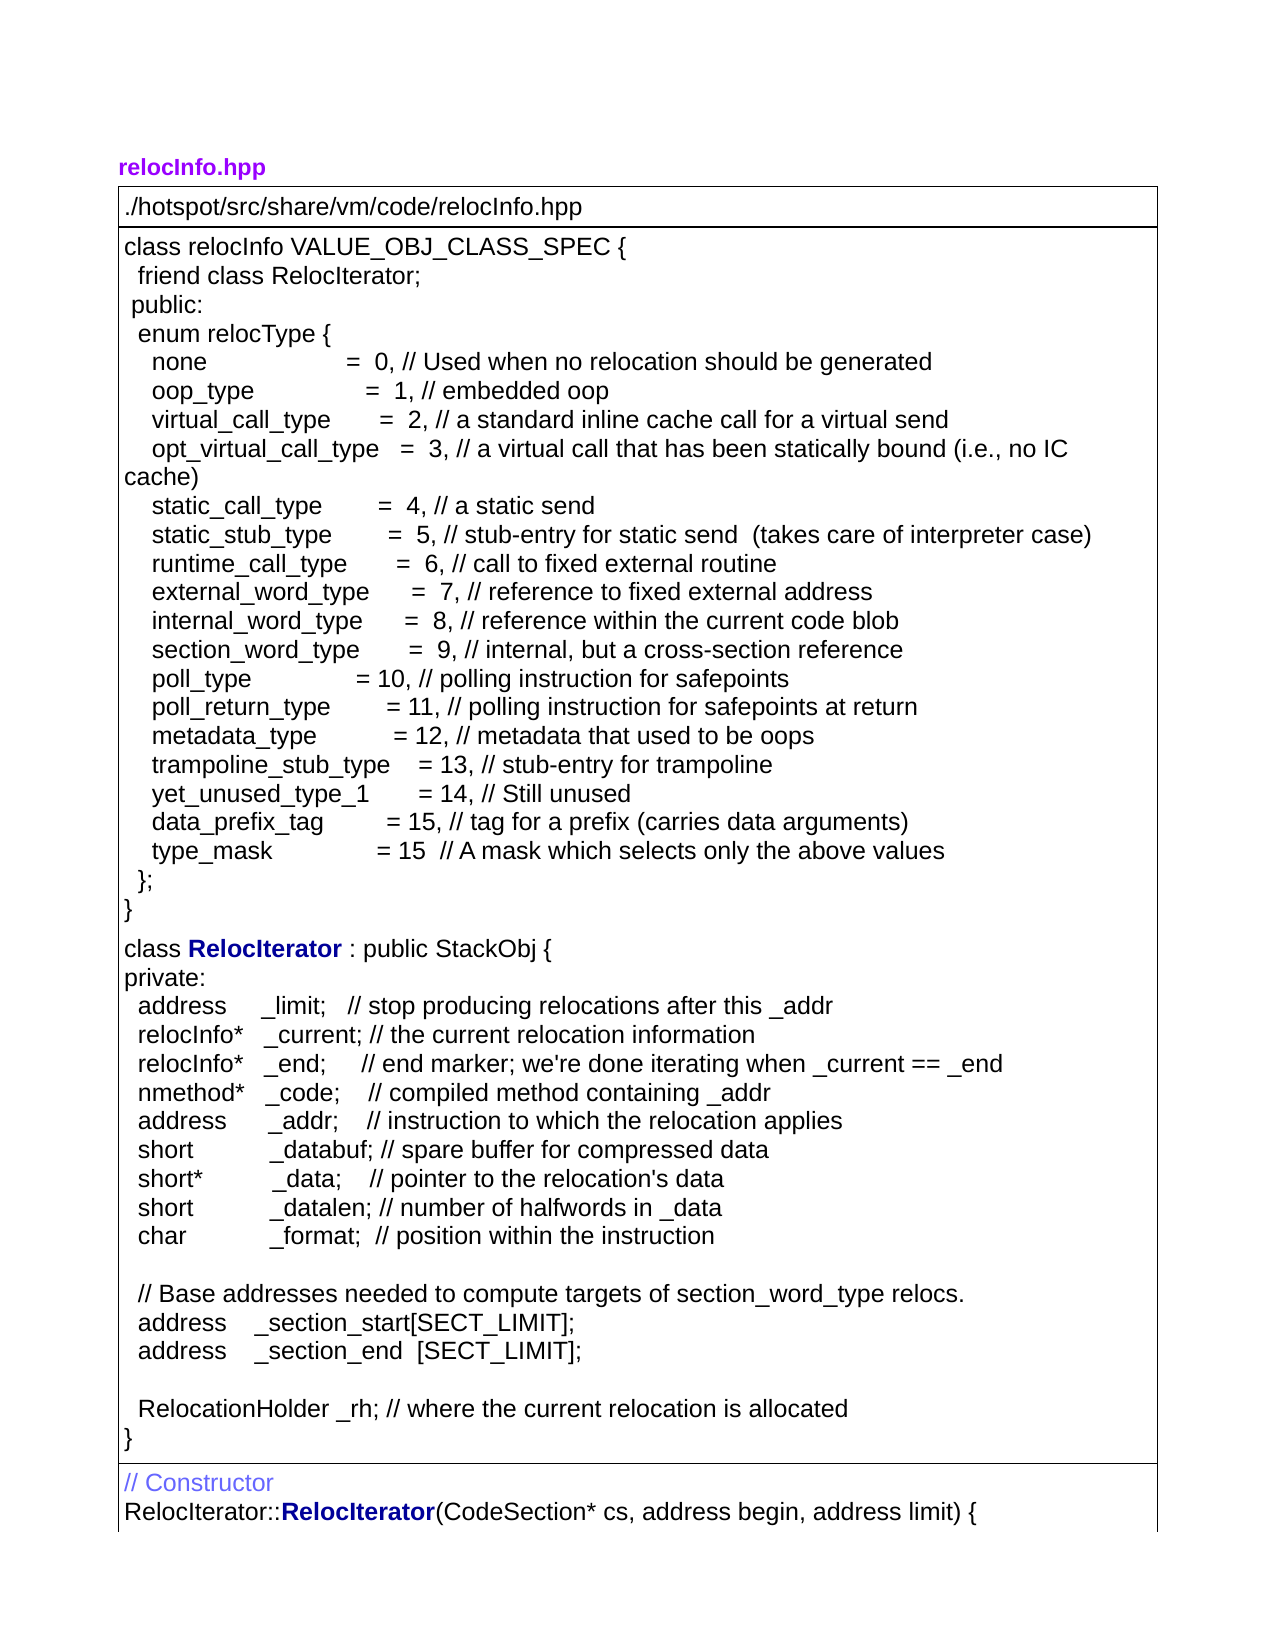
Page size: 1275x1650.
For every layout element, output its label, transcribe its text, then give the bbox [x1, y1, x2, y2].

table_cell class RelocIterator : public StackObj { private: address _limit; // stop producing relocations after this _addr relocInfo* _current; // the current relocation information relocInfo* _end; // end marker; we're done iterating when _current == _end nmethod* _code; // compiled method containing _addr address _addr; // instruction to which the relocation applies short _databuf; // spare buffer for compressed data short* _data; // pointer to the relocation's data short _datalen; // number of halfwords in _data char _format; // position within the instruction // Base addresses needed to compute targets of section_word_type relocs. address _section_start[SECT_LIMIT]; address _section_end [SECT_LIMIT]; RelocationHolder _rh; // where the current relocation is allocated } [119, 928, 1157, 1462]
table_header ./hotspot/src/share/vm/code/relocInfo.hpp [119, 187, 1157, 226]
table_header // Constructor RelocIterator::RelocIterator(CodeSection* cs, address begin, address limit) { [119, 1464, 1157, 1532]
table_header class relocInfo VALUE_OBJ_CLASS_SPEC { friend class RelocIterator; public: enum relocType { none = 0, // Used when no relocation should be generated oop_type = 1, // embedded oop virtual_call_type = 2, // a standard inline cache call for a virtual send opt_virtual_call_type = 3, // a virtual call that has been statically bound (i.e., no IC cache) static_call_type = 4, // a static send static_stub_type = 5, // stub-entry for static send (takes care of interpreter case) runtime_call_type = 6, // call to fixed external routine external_word_type = 7, // reference to fixed external address internal_word_type = 8, // reference within the current code blob section_word_type = 9, // internal, but a cross-section reference poll_type = 10, // polling instruction for safepoints poll_return_type = 11, // polling instruction for safepoints at return metadata_type = 12, // metadata that used to be oops trampoline_stub_type = 13, // stub-entry for trampoline yet_unused_type_1 = 14, // Still unused data_prefix_tag = 15, // tag for a prefix (carries data arguments) type_mask = 15 // A mask which selects only the above values }; } [119, 228, 1157, 928]
subtitle relocInfo.hpp [118, 153, 1157, 180]
